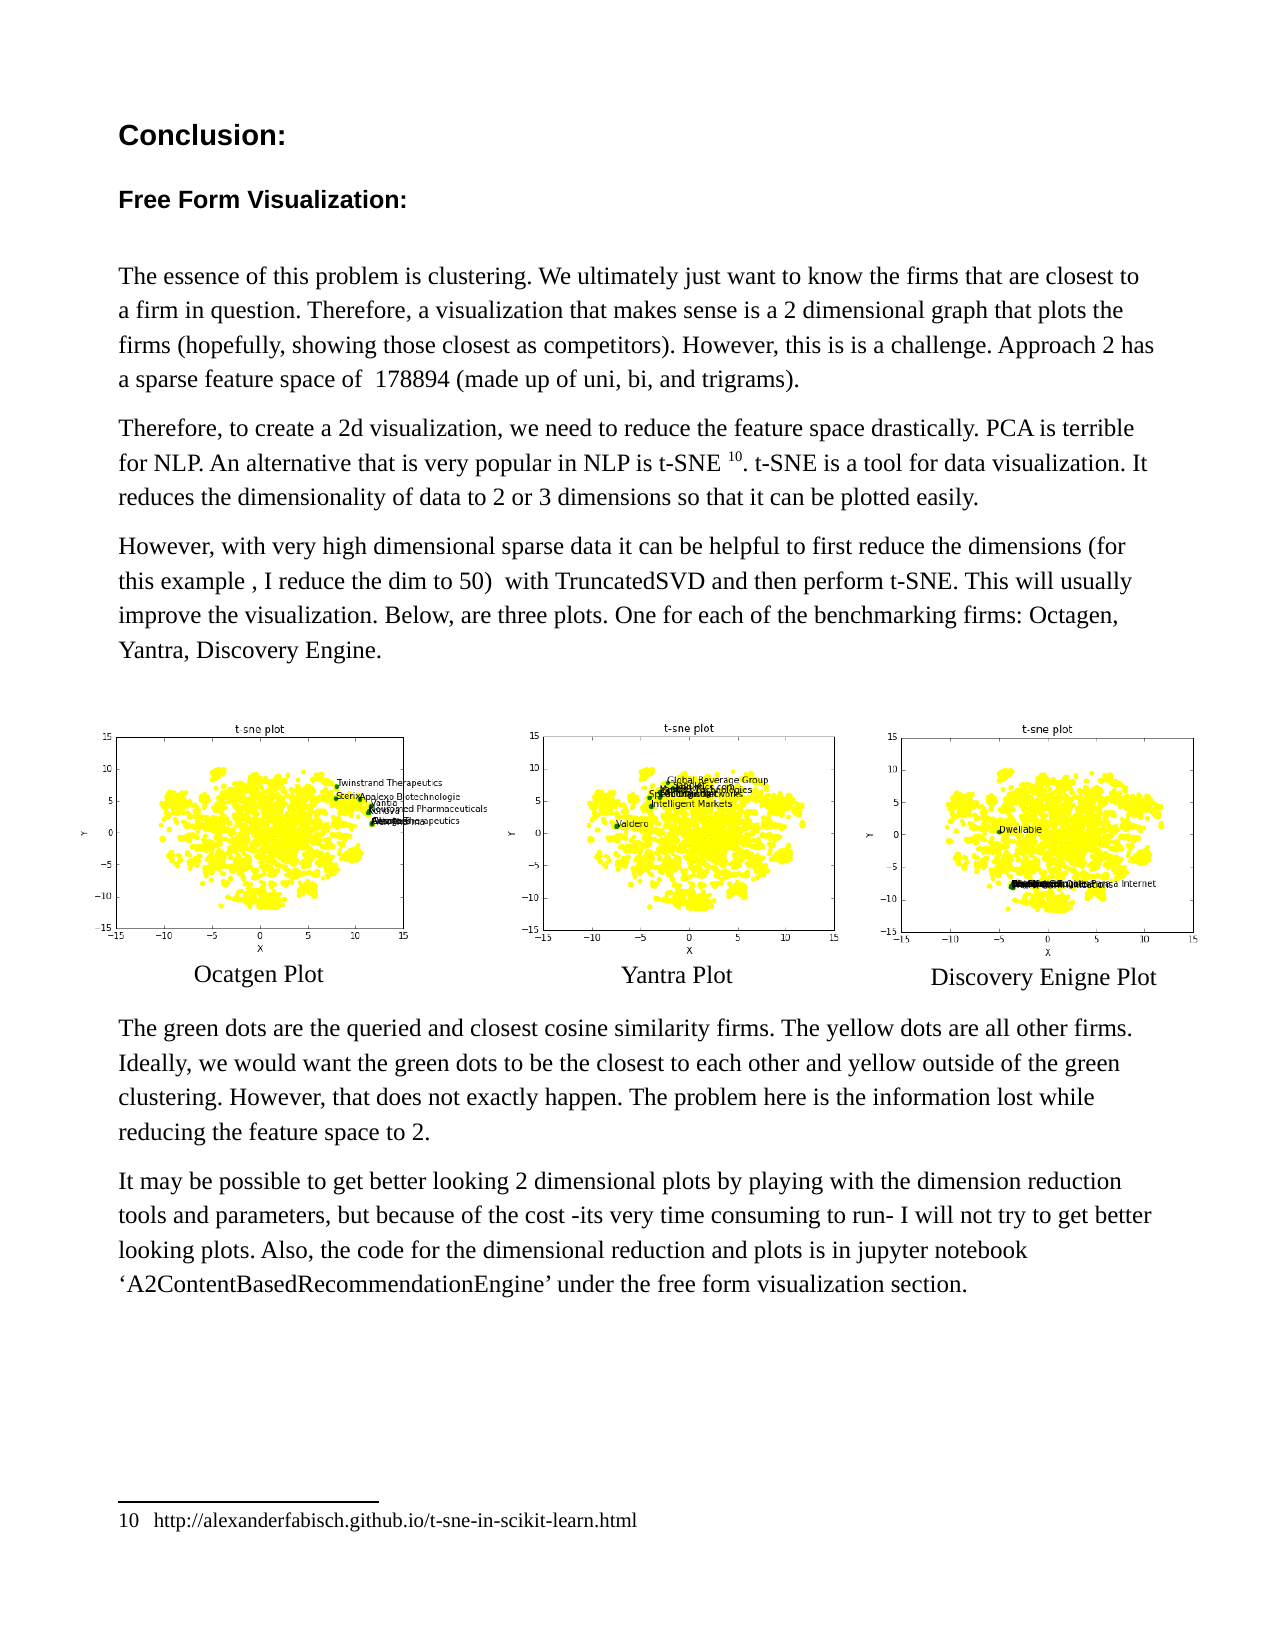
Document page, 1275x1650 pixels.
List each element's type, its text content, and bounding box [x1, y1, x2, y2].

picture [860, 718, 1204, 963]
text It may be possible to get better looking 2 dimensional plots by playing with the dimension reduction tools and parameters, but because of the cost -its very time consuming to run- I will not try to get better looking plots. Also, the code for the dimensional reduction and plots is in jupyter notebook ‘A2ContentBasedRecommendationEngine’ under the free form visualization section. [118, 1166, 1157, 1298]
text Therefore, to create a 2d visualization, we need to reduce the feature space drastically. PCA is terrible for NLP. An alternative that is very popular in NLP is t-SNE . t-SNE is a tool for data visualization. It reduces the dimensionality of data to 2 or 3 dimensions so that it can be plotted easily. [118, 413, 1157, 511]
text The essence of this problem is clustering. We ultimately just want to know the firms that are closest to a firm in question. Therefore, a visualization that makes sense is a 2 dimensional graph that plots the firms (hopefully, showing those closest as competitors). However, this is is a challenge. Approach 2 has a sparse feature space of 178894 (made up of uni, bi, and trigrams). [118, 226, 1157, 393]
subtitle Free Form Visualization: [118, 185, 1157, 214]
subtitle Conclusion: [118, 118, 1157, 152]
picture [75, 718, 493, 959]
text http://alexanderfabisch.github.io/t-sne-in-scikit-learn.html [118, 1508, 1157, 1532]
text The green dots are the queried and closest cosine similarity firms. The yellow dots are all other firms. Ideally, we would want the green dots to be the closest to each other and yellow outside of the green clustering. However, that does not exactly happen. The problem here is the information lost while reducing the feature space to 2. [118, 1013, 1157, 1146]
text However, with very high dimensional sparse data it can be helpful to first reduce the dimensions (for this example , I reduce the dim to 50) with TruncatedSVD and then perform t-SNE. This will usually improve the visualization. Below, are three plots. One for each of the benchmarking firms: Octagen, Yantra, Discovery Engine. [118, 531, 1157, 663]
picture [502, 717, 845, 961]
